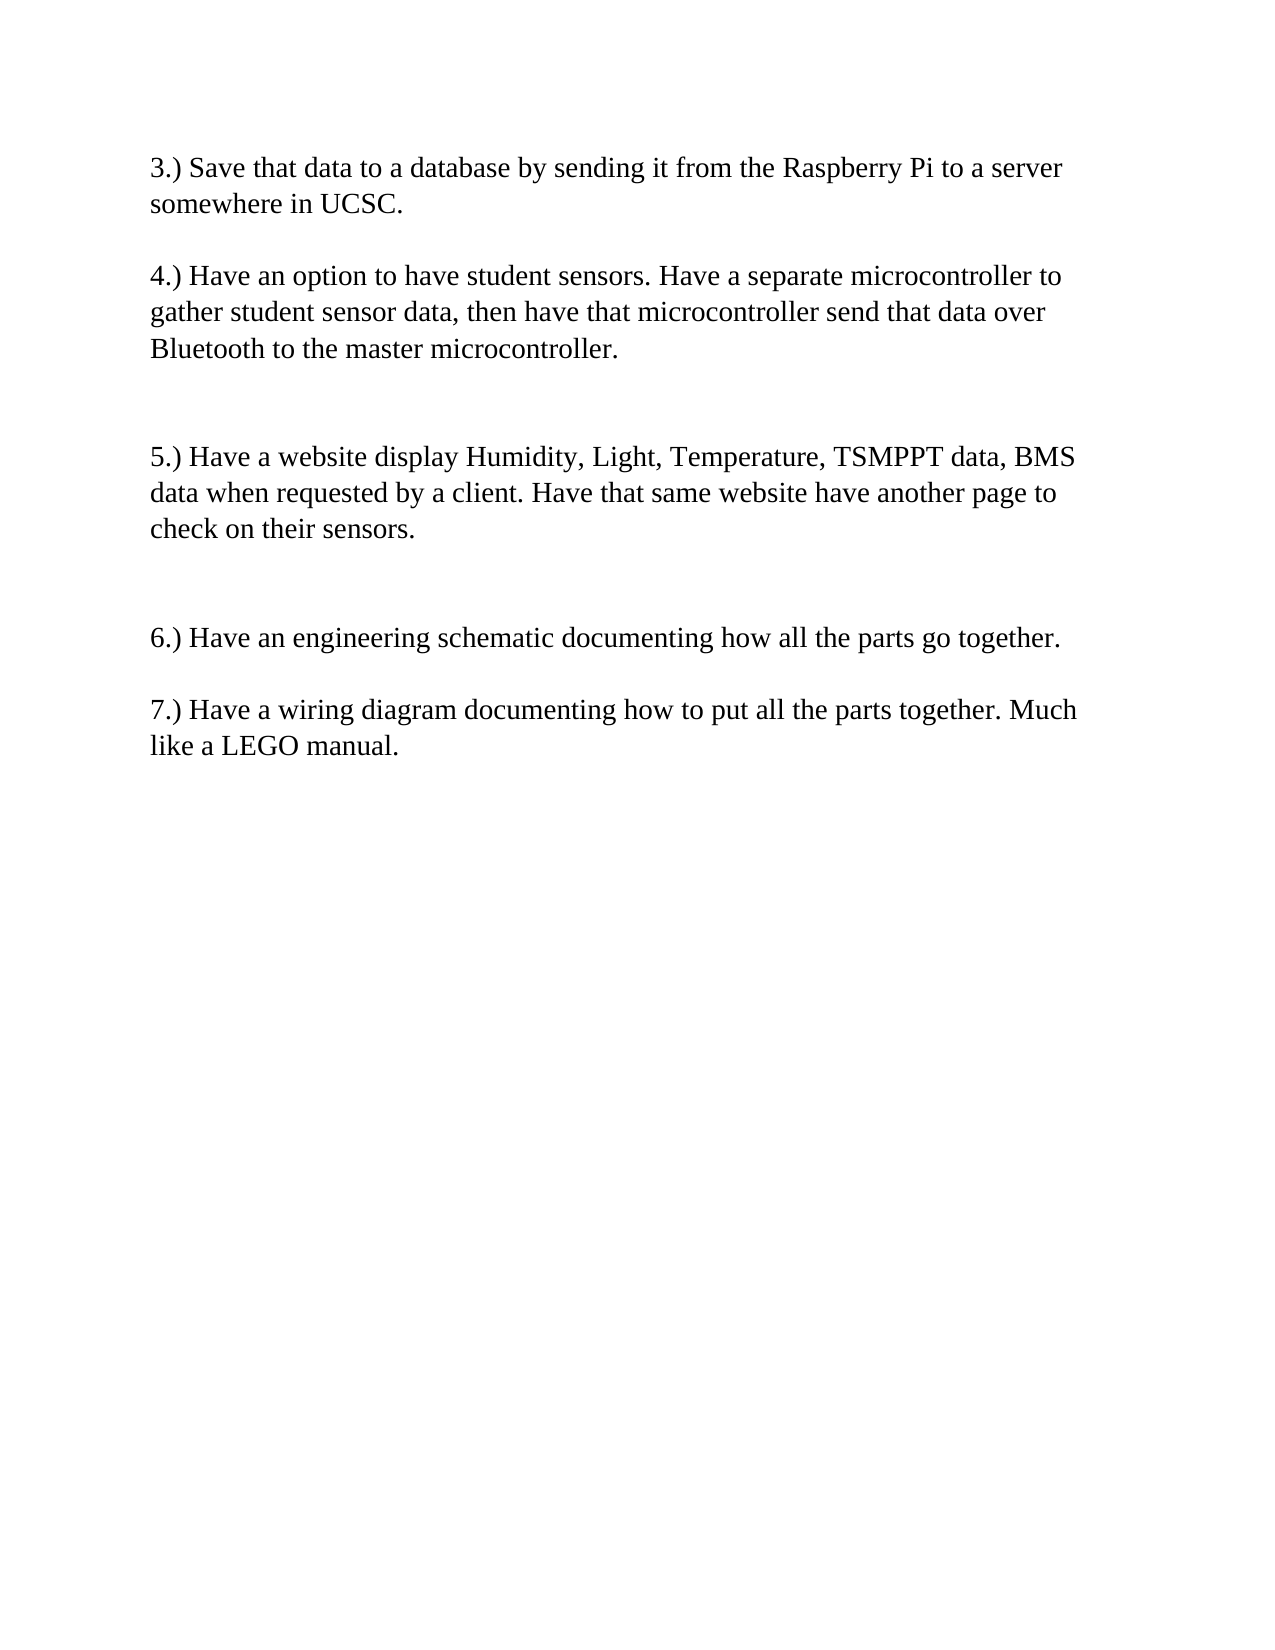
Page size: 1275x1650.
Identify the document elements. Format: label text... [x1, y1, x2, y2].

text 6.) Have an engineering schematic documenting how all the parts go together. [150, 620, 1125, 653]
text 5.) Have a website display Humidity, Light, Temperature, TSMPPT data, BMS data when requested by a client. Have that same website have another page to check on their sensors. [150, 439, 1125, 545]
text 4.) Have an option to have student sensors. Have a separate microcontroller to gather student sensor data, then have that microcontroller send that data over Bluetooth to the master microcontroller. [150, 258, 1125, 364]
text 7.) Have a wiring diagram documenting how to put all the parts together. Much like a LEGO manual. [150, 692, 1125, 762]
text 3.) Save that data to a database by sending it from the Raspberry Pi to a server somewhere in UCSC. [150, 150, 1125, 220]
